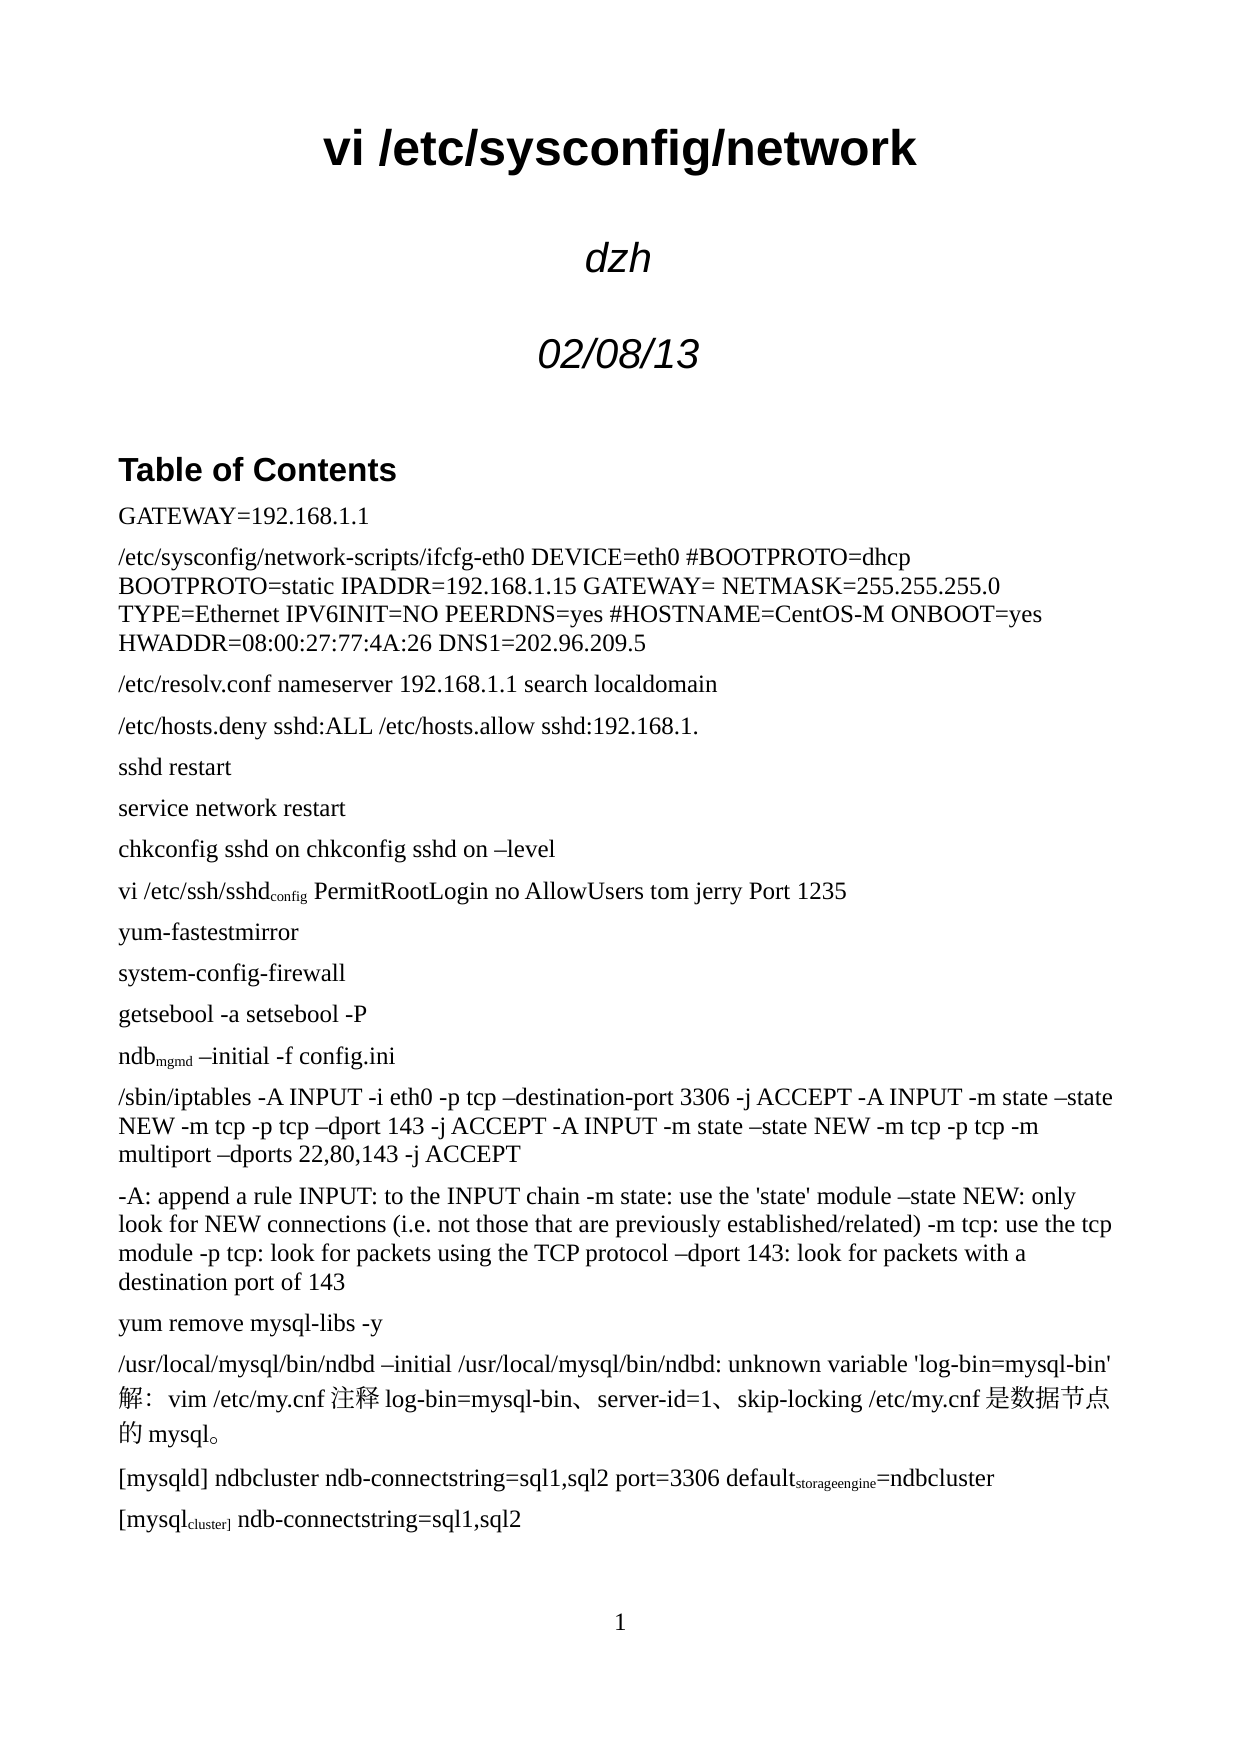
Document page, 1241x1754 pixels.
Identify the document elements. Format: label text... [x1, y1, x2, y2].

text GATEWAY=192.168.1.1 [118, 501, 1122, 529]
text [mysqlcluster] ndb-connectstring=sql1,sql2 [118, 1504, 1122, 1533]
text yum-fastestmirror [118, 917, 1122, 946]
text getsebool -a setsebool -P [118, 999, 1122, 1028]
text chkconfig sshd on chkconfig sshd on –level [118, 834, 1122, 863]
text [mysqld] ndbcluster ndb-connectstring=sql1,sql2 port=3306 defaultstorageengine=ndbcluster [118, 1463, 1122, 1491]
text service network restart [118, 793, 1122, 822]
text /etc/hosts.deny sshd:ALL /etc/hosts.allow sshd:192.168.1. [118, 711, 1122, 739]
text /sbin/iptables -A INPUT -i eth0 -p tcp –destination-port 3306 -j ACCEPT -A INPUT -m state –state NEW -m tcp -p tcp –dport 143 -j ACCEPT -A INPUT -m state –state NEW -m tcp -p tcp -m multiport –dports 22,80,143 -j ACCEPT [118, 1082, 1122, 1168]
text vi /etc/ssh/sshdconfig PermitRootLogin no AllowUsers tom jerry Port 1235 [118, 876, 1122, 904]
text -A: append a rule INPUT: to the INPUT chain -m state: use the 'state' module –state NEW: only look for NEW connections (i.e. not those that are previously established/related) -m tcp: use the tcp module -p tcp: look for packets using the TCP protocol –dport 143: look for packets with a destination port of 143 [118, 1181, 1122, 1296]
text system-config-firewall [118, 958, 1122, 987]
text /usr/local/mysql/bin/ndbd –initial /usr/local/mysql/bin/ndbd: unknown variable 'log-bin=mysql-bin' 解：vim /etc/my.cnf注释log-bin=mysql-bin、server-id=1、skip-locking /etc/my.cnf是数据节点的mysql。 [118, 1349, 1122, 1450]
text /etc/sysconfig/network-scripts/ifcfg-eth0 DEVICE=eth0 #BOOTPROTO=dhcp BOOTPROTO=static IPADDR=192.168.1.15 GATEWAY= NETMASK=255.255.255.0 TYPE=Ethernet IPV6INIT=NO PEERDNS=yes #HOSTNAME=CentOS-M ONBOOT=yes HWADDR=08:00:27:77:4A:26 DNS1=202.96.209.5 [118, 542, 1122, 657]
subtitle 02 Aug 2013 [118, 329, 1122, 377]
text yum remove mysql-libs -y [118, 1308, 1122, 1337]
subtitle Table of Contents [118, 450, 1122, 488]
text sshd restart [118, 752, 1122, 781]
text /etc/resolv.conf nameserver 192.168.1.1 search localdomain [118, 669, 1122, 698]
subtitle dzh [118, 233, 1122, 281]
title vi /etc/sysconfig/network [118, 118, 1122, 176]
text ndbmgmd –initial -f config.ini [118, 1041, 1122, 1069]
